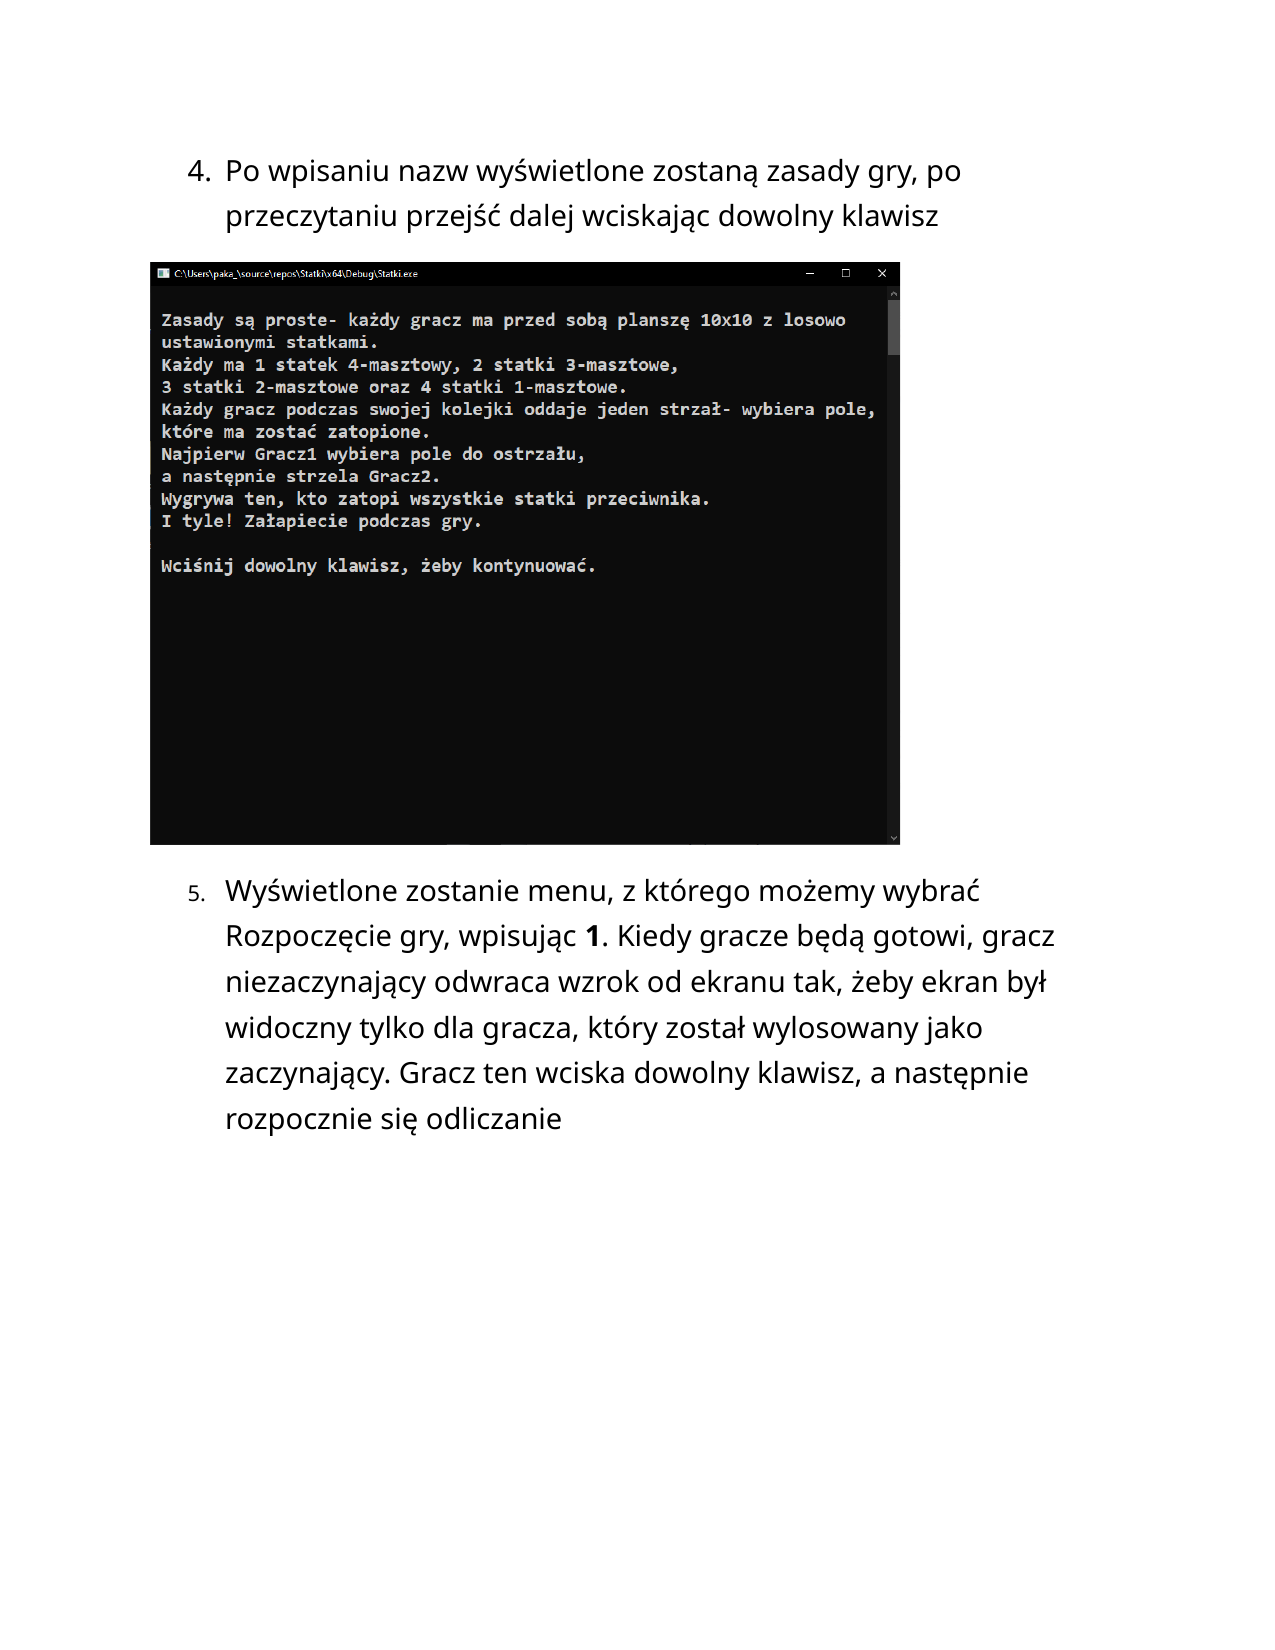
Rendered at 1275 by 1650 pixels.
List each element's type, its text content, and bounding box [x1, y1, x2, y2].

list Wyświetlone zostanie menu, z którego możemy wybrać Rozpoczęcie gry, wpisując 1. Kiedy gracze będą gotowi, gracz niezaczynający odwraca wzrok od ekranu tak, żeby ekran był widoczny tylko dla gracza, który został wylosowany jako zaczynający. Gracz ten wciska dowolny klawisz, a następnie rozpocznie się odliczanie [187, 870, 1125, 1138]
list Po wpisaniu nazw wyświetlone zostaną zasady gry, po przeczytaniu przejść dalej wciskając dowolny klawisz [187, 150, 1125, 235]
